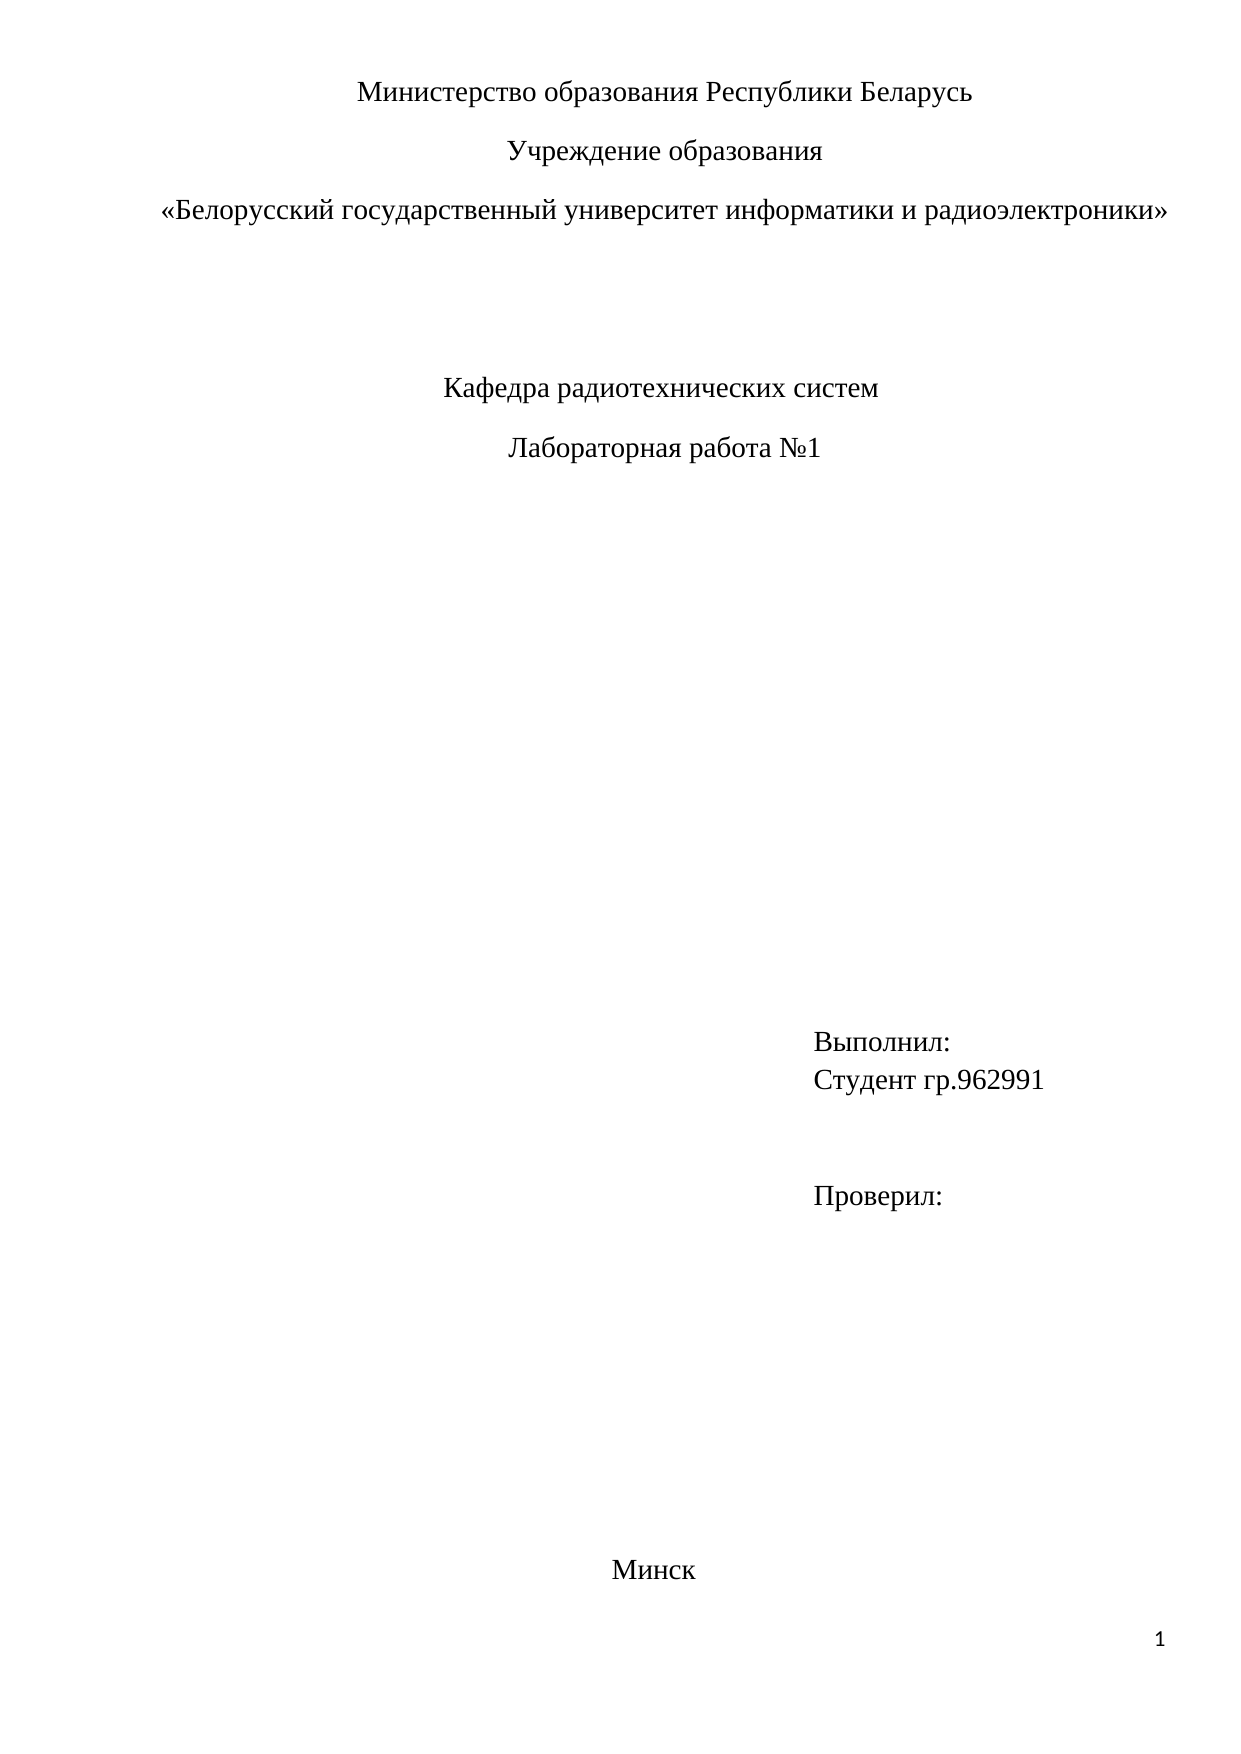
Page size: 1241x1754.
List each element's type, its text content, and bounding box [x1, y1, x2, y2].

text Учреждение образования [75, 133, 1210, 167]
text Минск [60, 1552, 1210, 1585]
text Выполнил: [813, 1024, 1210, 1057]
text Лабораторная работа №1 [75, 430, 1210, 463]
text «Белорусский государственный университет информатики и радиоэлектроники» [75, 192, 1210, 226]
text Студент гр.962991 [813, 1062, 1210, 1096]
text Кафедра радиотехнических систем [75, 371, 1210, 404]
text Министерство образования Республики Беларусь [75, 74, 1210, 107]
text Проверил: [813, 1178, 1210, 1211]
